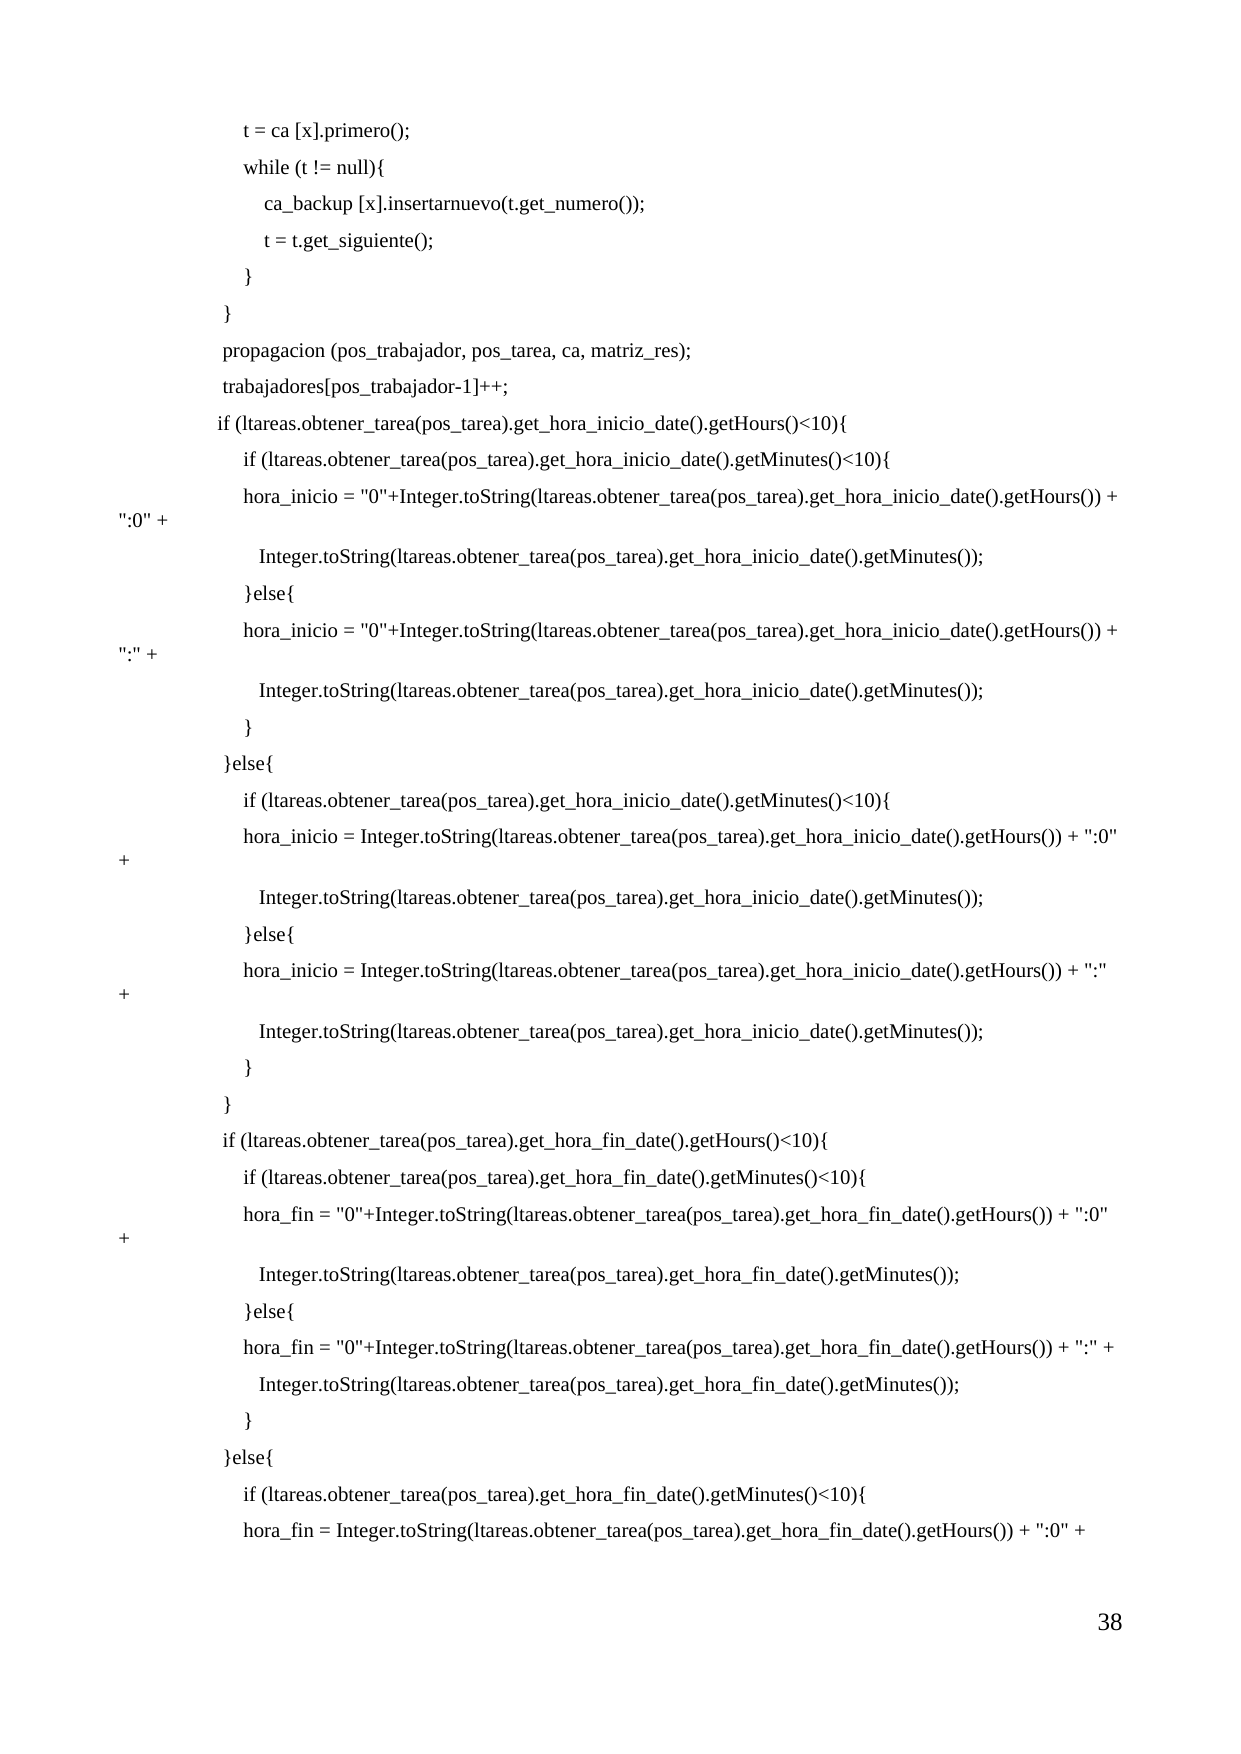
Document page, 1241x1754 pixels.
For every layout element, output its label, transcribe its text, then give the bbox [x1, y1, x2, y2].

text if (ltareas.obtener_tarea(pos_tarea).get_hora_inicio_date().getMinutes()<10){ [118, 788, 1122, 812]
text if (ltareas.obtener_tarea(pos_tarea).get_hora_fin_date().getMinutes()<10){ [118, 1165, 1122, 1189]
text }else{ [118, 751, 1122, 775]
text if (ltareas.obtener_tarea(pos_tarea).get_hora_inicio_date().getHours()<10){ [118, 411, 1122, 435]
text Integer.toString(ltareas.obtener_tarea(pos_tarea).get_hora_fin_date().getMinutes()); [118, 1372, 1122, 1396]
text Integer.toString(ltareas.obtener_tarea(pos_tarea).get_hora_inicio_date().getMinutes()); [118, 1019, 1122, 1043]
text ca_backup [x].insertarnuevo(t.get_numero()); [118, 191, 1122, 215]
text Integer.toString(ltareas.obtener_tarea(pos_tarea).get_hora_inicio_date().getMinutes()); [118, 885, 1122, 909]
text hora_inicio = Integer.toString(ltareas.obtener_tarea(pos_tarea).get_hora_inicio_date().getHours()) + ":" + [118, 958, 1122, 1006]
text } [118, 1055, 1122, 1079]
text if (ltareas.obtener_tarea(pos_tarea).get_hora_inicio_date().getMinutes()<10){ [118, 447, 1122, 471]
text Integer.toString(ltareas.obtener_tarea(pos_tarea).get_hora_inicio_date().getMinutes()); [118, 678, 1122, 702]
text if (ltareas.obtener_tarea(pos_tarea).get_hora_fin_date().getHours()<10){ [118, 1128, 1122, 1152]
text trabajadores[pos_trabajador-1]++; [118, 374, 1122, 398]
text } [118, 1092, 1122, 1116]
text propagacion (pos_trabajador, pos_tarea, ca, matriz_res); [118, 337, 1122, 362]
text t = ca [x].primero(); [118, 118, 1122, 142]
text } [118, 1408, 1122, 1432]
text if (ltareas.obtener_tarea(pos_tarea).get_hora_fin_date().getMinutes()<10){ [118, 1482, 1122, 1506]
text hora_fin = "0"+Integer.toString(ltareas.obtener_tarea(pos_tarea).get_hora_fin_date().getHours()) + ":" + [118, 1335, 1122, 1359]
text hora_inicio = "0"+Integer.toString(ltareas.obtener_tarea(pos_tarea).get_hora_inicio_date().getHours()) + ":" + [118, 617, 1122, 666]
text hora_fin = Integer.toString(ltareas.obtener_tarea(pos_tarea).get_hora_fin_date().getHours()) + ":0" + [118, 1518, 1122, 1542]
text } [118, 264, 1122, 288]
text t = t.get_siguiente(); [118, 228, 1122, 252]
text }else{ [118, 922, 1122, 946]
text hora_fin = "0"+Integer.toString(ltareas.obtener_tarea(pos_tarea).get_hora_fin_date().getHours()) + ":0" + [118, 1202, 1122, 1250]
text } [118, 301, 1122, 325]
text while (t != null){ [118, 155, 1122, 179]
text }else{ [118, 1445, 1122, 1469]
text hora_inicio = "0"+Integer.toString(ltareas.obtener_tarea(pos_tarea).get_hora_inicio_date().getHours()) + ":0" + [118, 484, 1122, 532]
text }else{ [118, 1299, 1122, 1323]
text hora_inicio = Integer.toString(ltareas.obtener_tarea(pos_tarea).get_hora_inicio_date().getHours()) + ":0" + [118, 824, 1122, 872]
text Integer.toString(ltareas.obtener_tarea(pos_tarea).get_hora_fin_date().getMinutes()); [118, 1262, 1122, 1286]
text }else{ [118, 581, 1122, 605]
text Integer.toString(ltareas.obtener_tarea(pos_tarea).get_hora_inicio_date().getMinutes()); [118, 544, 1122, 568]
text } [118, 715, 1122, 739]
